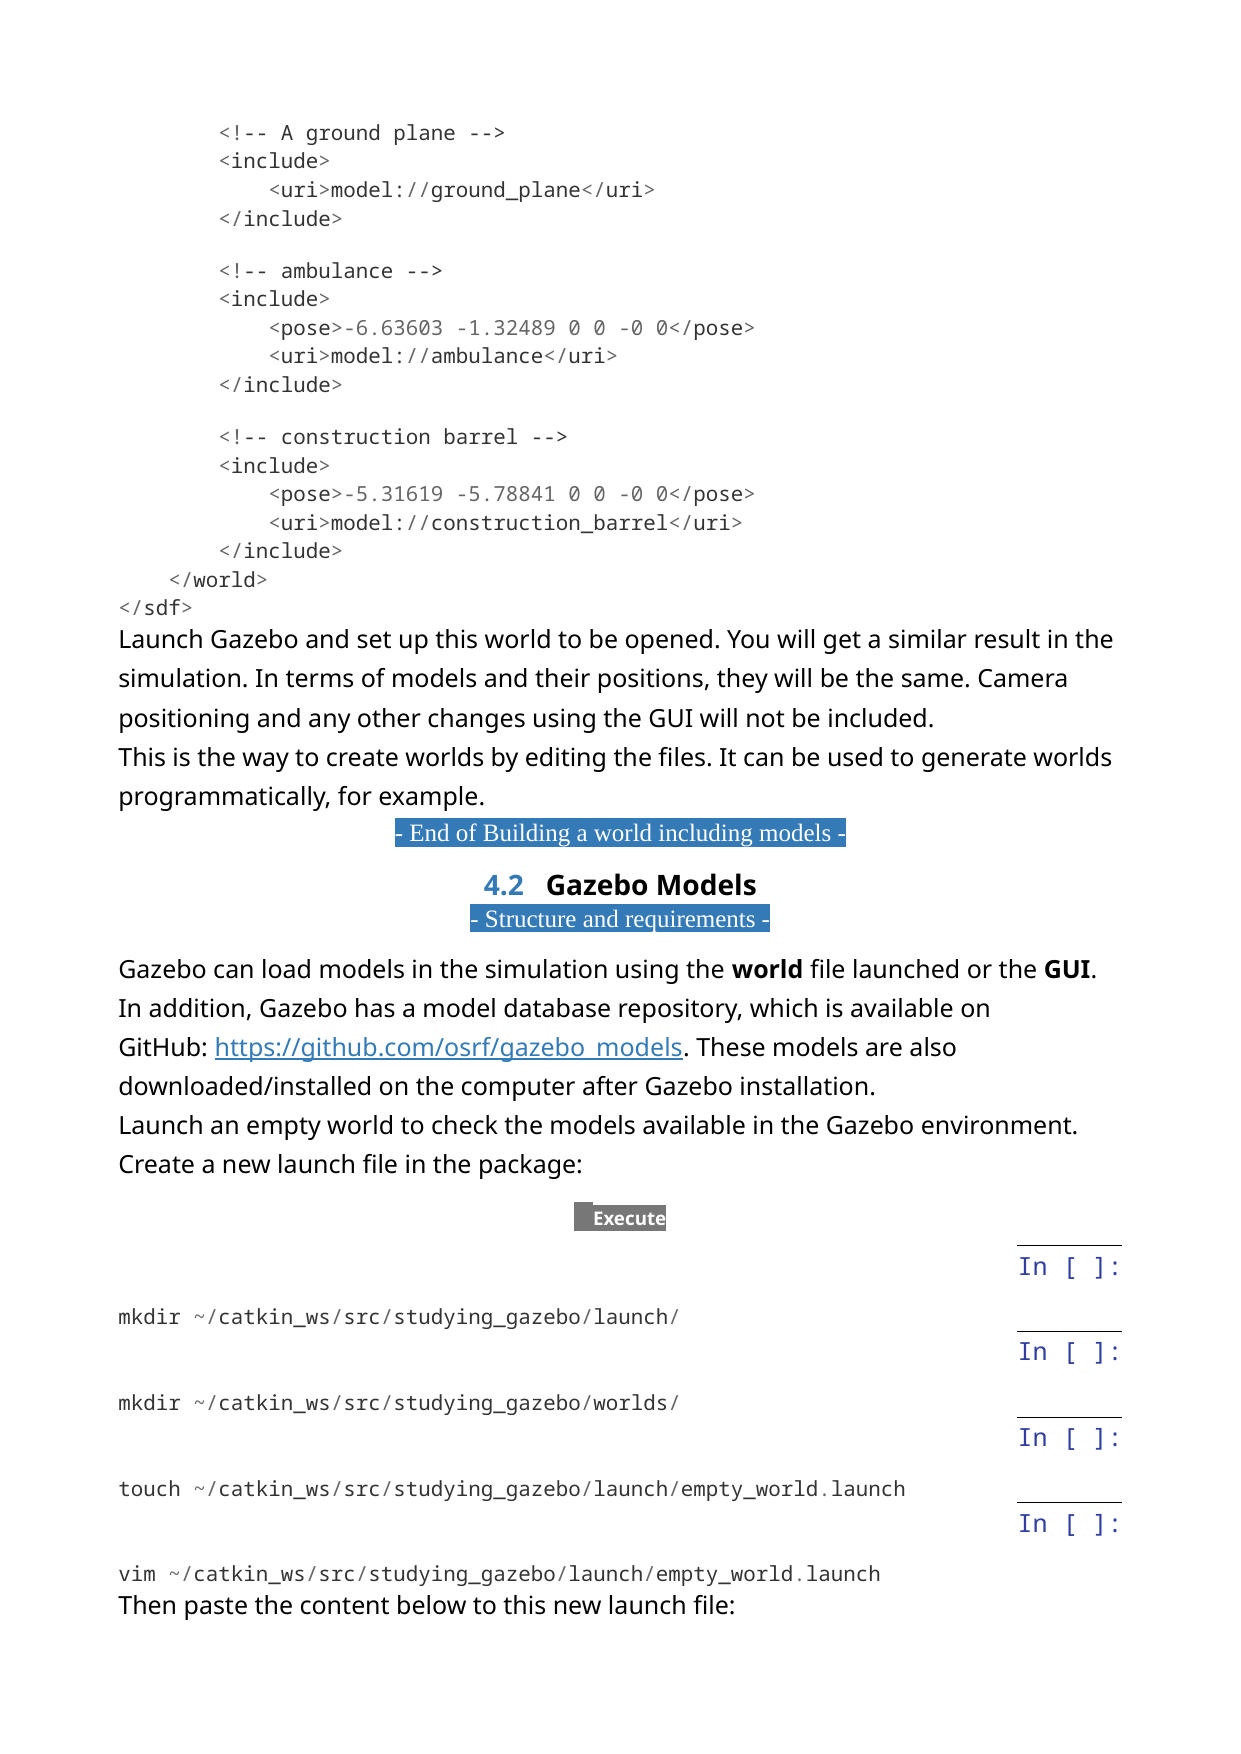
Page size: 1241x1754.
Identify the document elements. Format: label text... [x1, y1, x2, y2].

text <!-- construction barrel --> [118, 422, 1122, 451]
text <pose>-6.63603 -1.32489 0 0 -0 0</pose> [118, 313, 1122, 342]
text mkdir ~/catkin_ws/src/studying_gazebo/launch/ [118, 1302, 1122, 1331]
text <include> [118, 451, 1122, 479]
text </sdf> [118, 593, 1122, 622]
text In [ ]: [118, 1245, 1122, 1282]
text <!-- A ground plane --> [118, 118, 1122, 147]
text vim ~/catkin_ws/src/studying_gazebo/launch/empty_world.launch [118, 1559, 1122, 1588]
text <include> [118, 147, 1122, 175]
text </include> [118, 204, 1122, 232]
text <!-- ambulance --> [118, 256, 1122, 284]
text mkdir ~/catkin_ws/src/studying_gazebo/worlds/ [118, 1388, 1122, 1417]
text <pose>-5.31619 -5.78841 0 0 -0 0</pose> [118, 479, 1122, 508]
text <uri>model://ground_plane</uri> [118, 175, 1122, 204]
text </include> [118, 536, 1122, 565]
text - Structure and requirements - [118, 904, 1122, 932]
text In [ ]: [118, 1331, 1122, 1368]
text Then paste the content below to this new launch file: [118, 1588, 1122, 1622]
text Launch Gazebo and set up this world to be opened. You will get a similar result in the simulation. In terms of models and their positions, they will be the same. Camera positioning and any other changes using the GUI will not be included. [118, 622, 1122, 734]
text <uri>model://construction_barrel</uri> [118, 508, 1122, 536]
text <include> [118, 284, 1122, 313]
text Execute [118, 1202, 1122, 1231]
text </include> [118, 370, 1122, 399]
text In [ ]: [118, 1502, 1122, 1539]
text touch ~/catkin_ws/src/studying_gazebo/launch/empty_world.launch [118, 1474, 1122, 1502]
text This is the way to create worlds by editing the files. It can be used to generate worlds programmatically, for example. [118, 739, 1122, 813]
text </world> [118, 565, 1122, 593]
text - End of Building a world including models - [118, 818, 1122, 847]
text Launch an empty world to check the models available in the Gazebo environment. Create a new launch file in the package: [118, 1108, 1122, 1181]
text In [ ]: [118, 1417, 1122, 1454]
text <uri>model://ambulance</uri> [118, 342, 1122, 370]
subtitle 4.2 Gazebo Models [118, 865, 1122, 904]
text Gazebo can load models in the simulation using the world file launched or the GUI. In addition, Gazebo has a model database repository, which is available on GitHub: https://github.com/osrf/gazebo_models. These models are also downloaded/installed on the computer after Gazebo installation. [118, 951, 1122, 1103]
